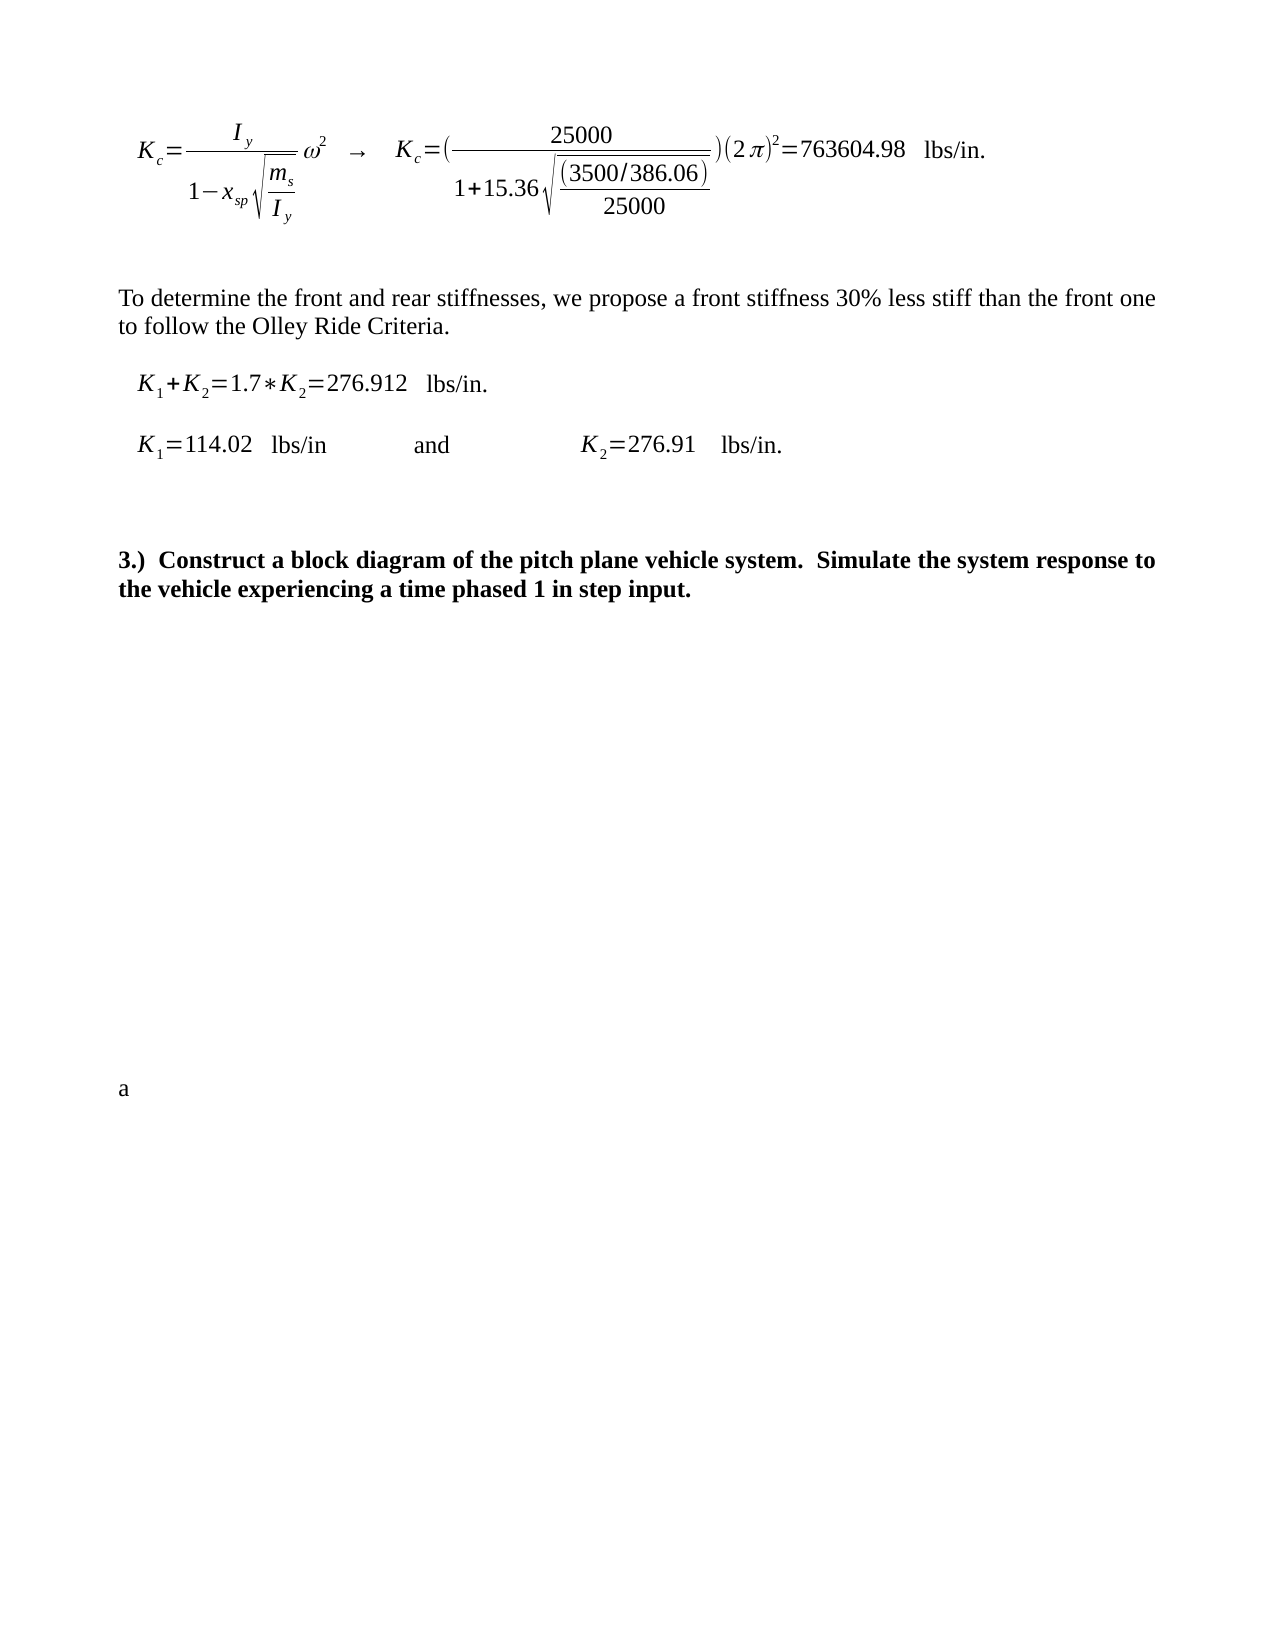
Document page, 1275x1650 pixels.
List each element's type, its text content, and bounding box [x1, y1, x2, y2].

title 3.) Construct a block diagram of the pitch plane vehicle system. Simulate the system response to the vehicle experiencing a time phased 1 in step input. [118, 545, 1157, 602]
text lbs/in. [118, 369, 1157, 401]
text lbs/in and lbs/in. [118, 430, 1157, 462]
text a [118, 746, 1157, 1177]
text To determine the front and rear stiffnesses, we propose a front stiffness 30% less stiff than the front one to follow the Olley Ride Criteria. [118, 283, 1157, 340]
text → lbs/in. [118, 118, 1157, 225]
